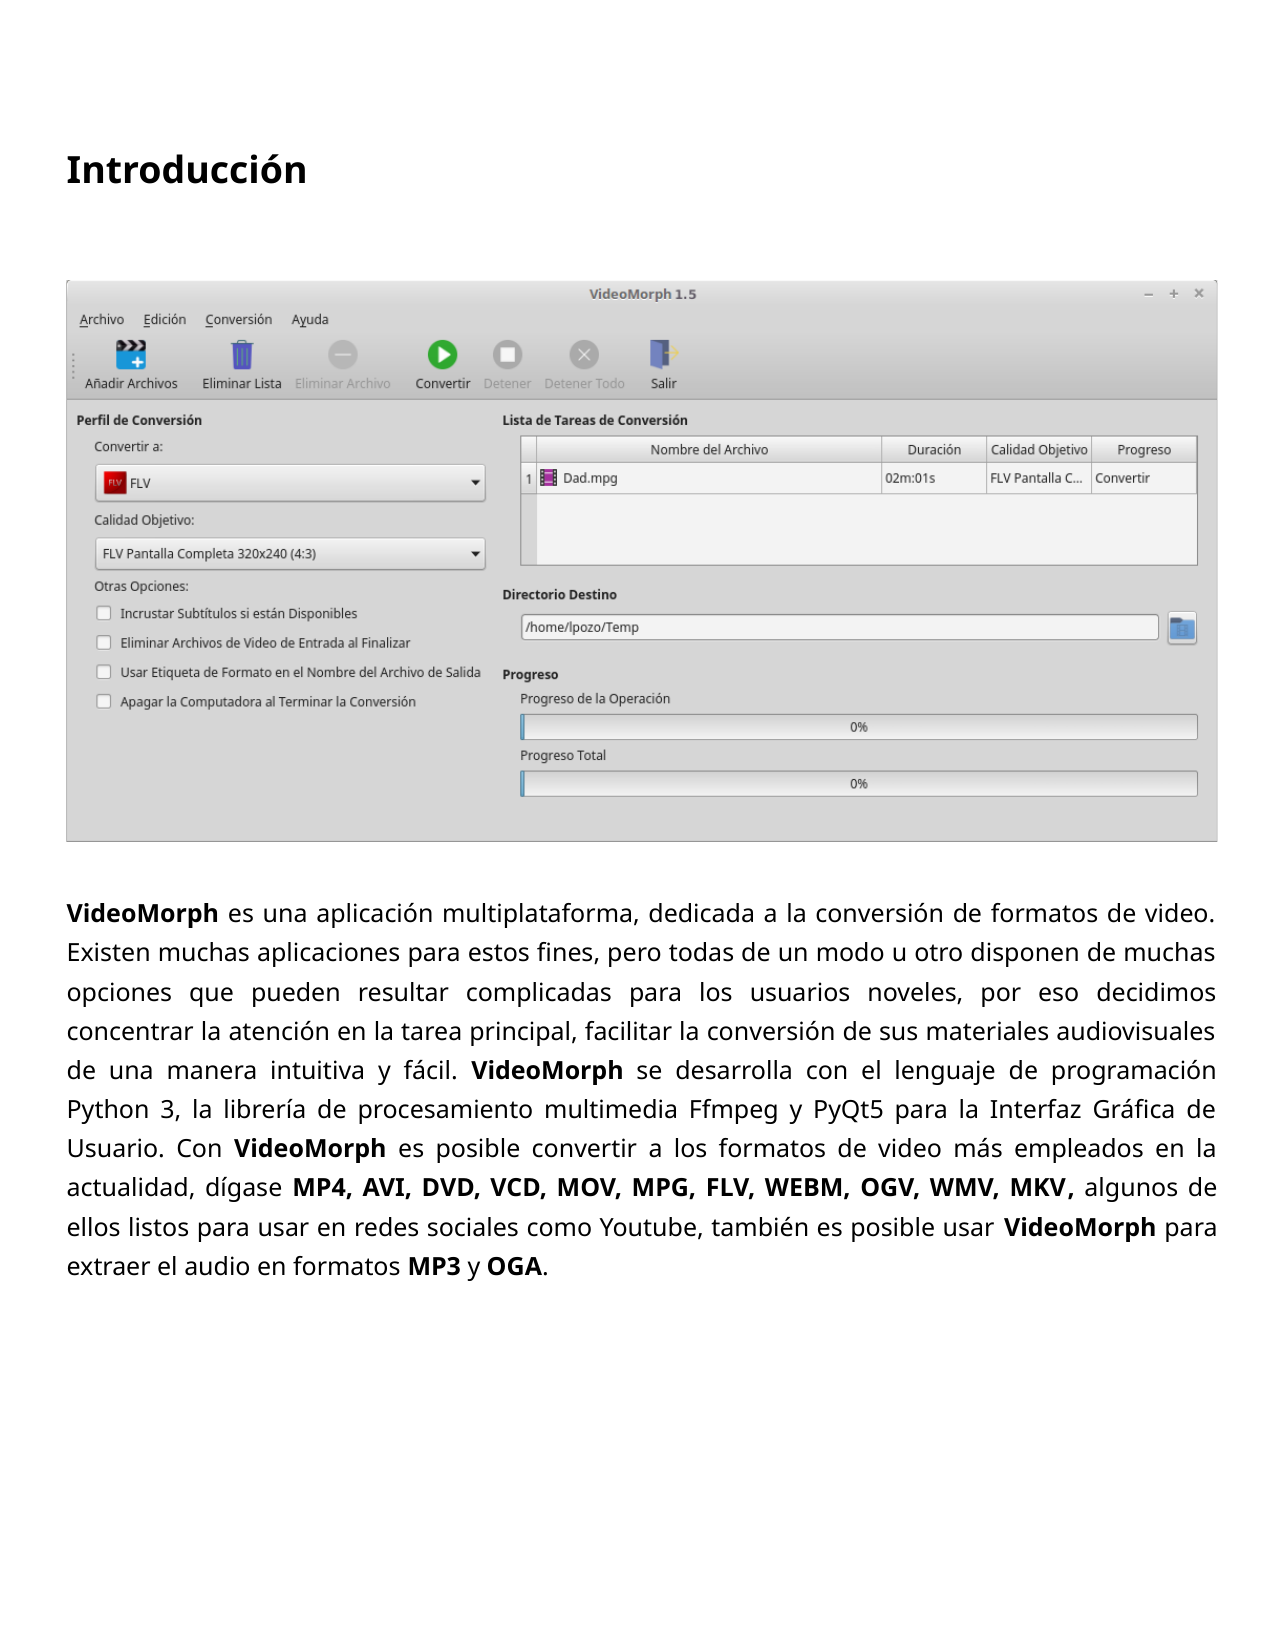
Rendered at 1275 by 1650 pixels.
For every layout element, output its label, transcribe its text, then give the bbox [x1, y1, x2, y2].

text VideoMorph es una aplicación multiplataforma, dedicada a la conversión de formatos de video. Existen muchas aplicaciones para estos fines, pero todas de un modo u otro disponen de muchas opciones que pueden resultar complicadas para los usuarios noveles, por eso decidimos concentrar la atención en la tarea principal, facilitar la conversión de sus materiales audiovisuales de una manera intuitiva y fácil. VideoMorph se desarrolla con el lenguaje de programación Python 3, la librería de procesamiento multimedia Ffmpeg y PyQt5 para la Interfaz Gráfica de Usuario. Con VideoMorph es posible convertir a los formatos de video más empleados en la actualidad, dígase MP4, AVI, DVD, VCD, MOV, MPG, FLV, WEBM, OGV, WMV, MKV, algunos de ellos listos para usar en redes sociales como Youtube, también es posible usar VideoMorph para extraer el audio en formatos MP3 y OGA. [66, 896, 1217, 1282]
subtitle Introducción [66, 143, 1217, 194]
picture [66, 280, 1218, 842]
